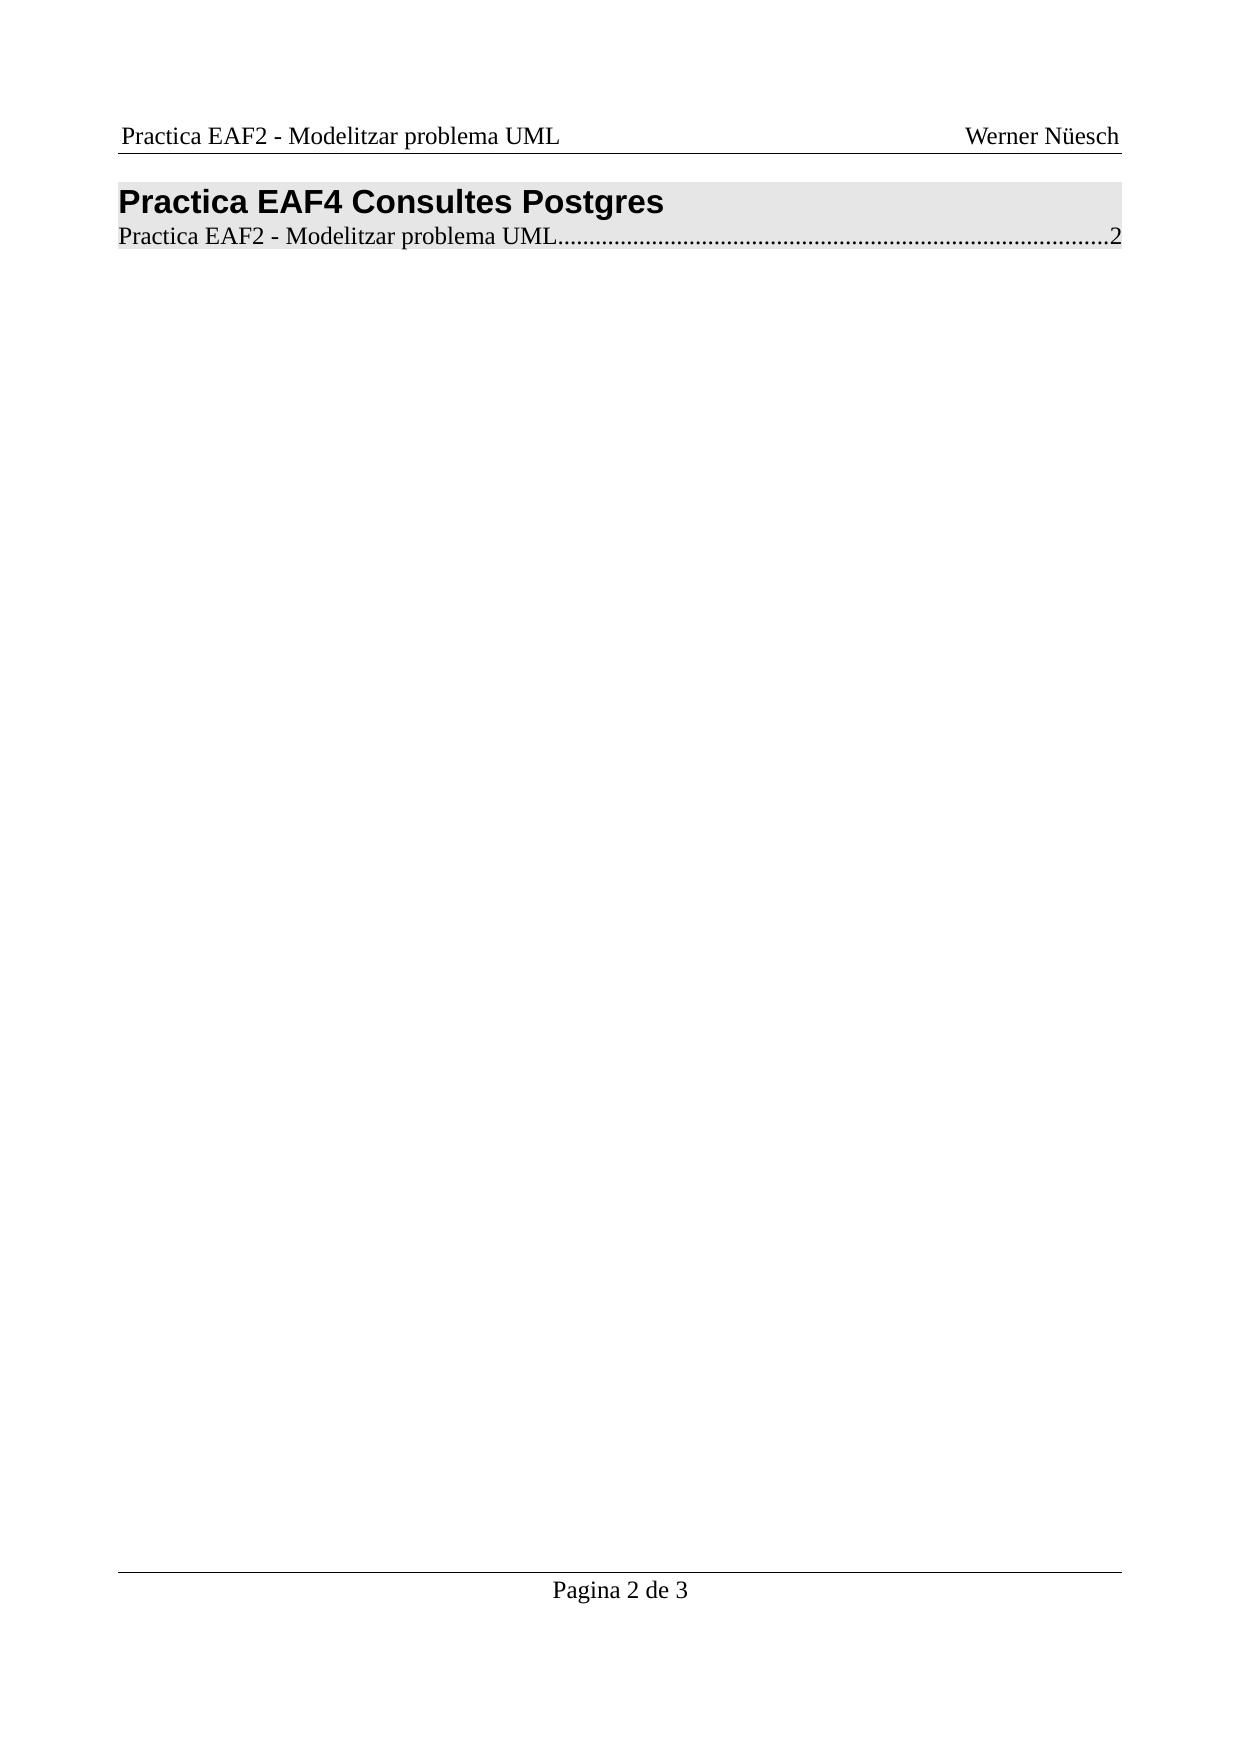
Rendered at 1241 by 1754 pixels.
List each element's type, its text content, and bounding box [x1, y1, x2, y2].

subtitle Practica EAF4 Consultes Postgres [118, 182, 1122, 221]
text Practica EAF2 - Modelitzar problema UML 2 [118, 221, 1122, 249]
